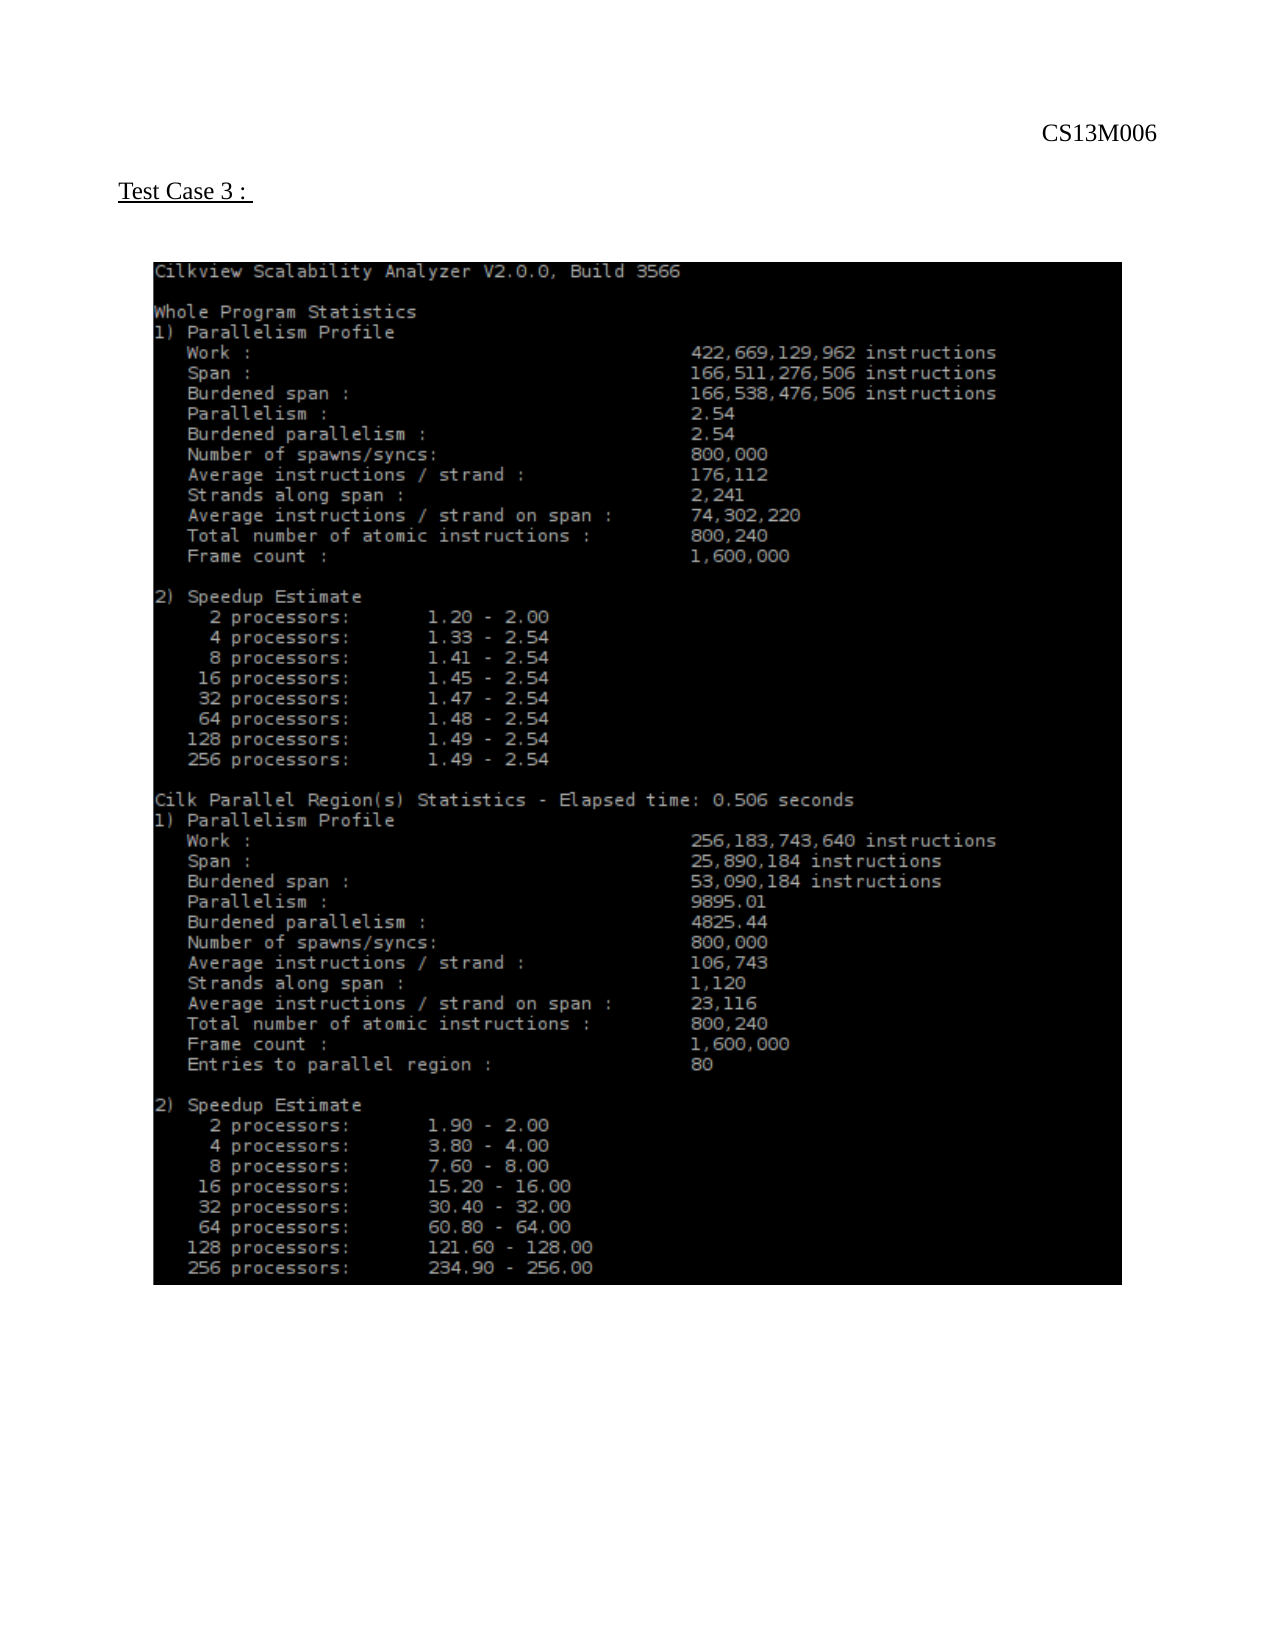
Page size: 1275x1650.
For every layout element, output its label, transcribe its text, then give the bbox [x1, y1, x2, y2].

text Test Case 3 : [118, 176, 1157, 205]
picture [153, 262, 1122, 1285]
